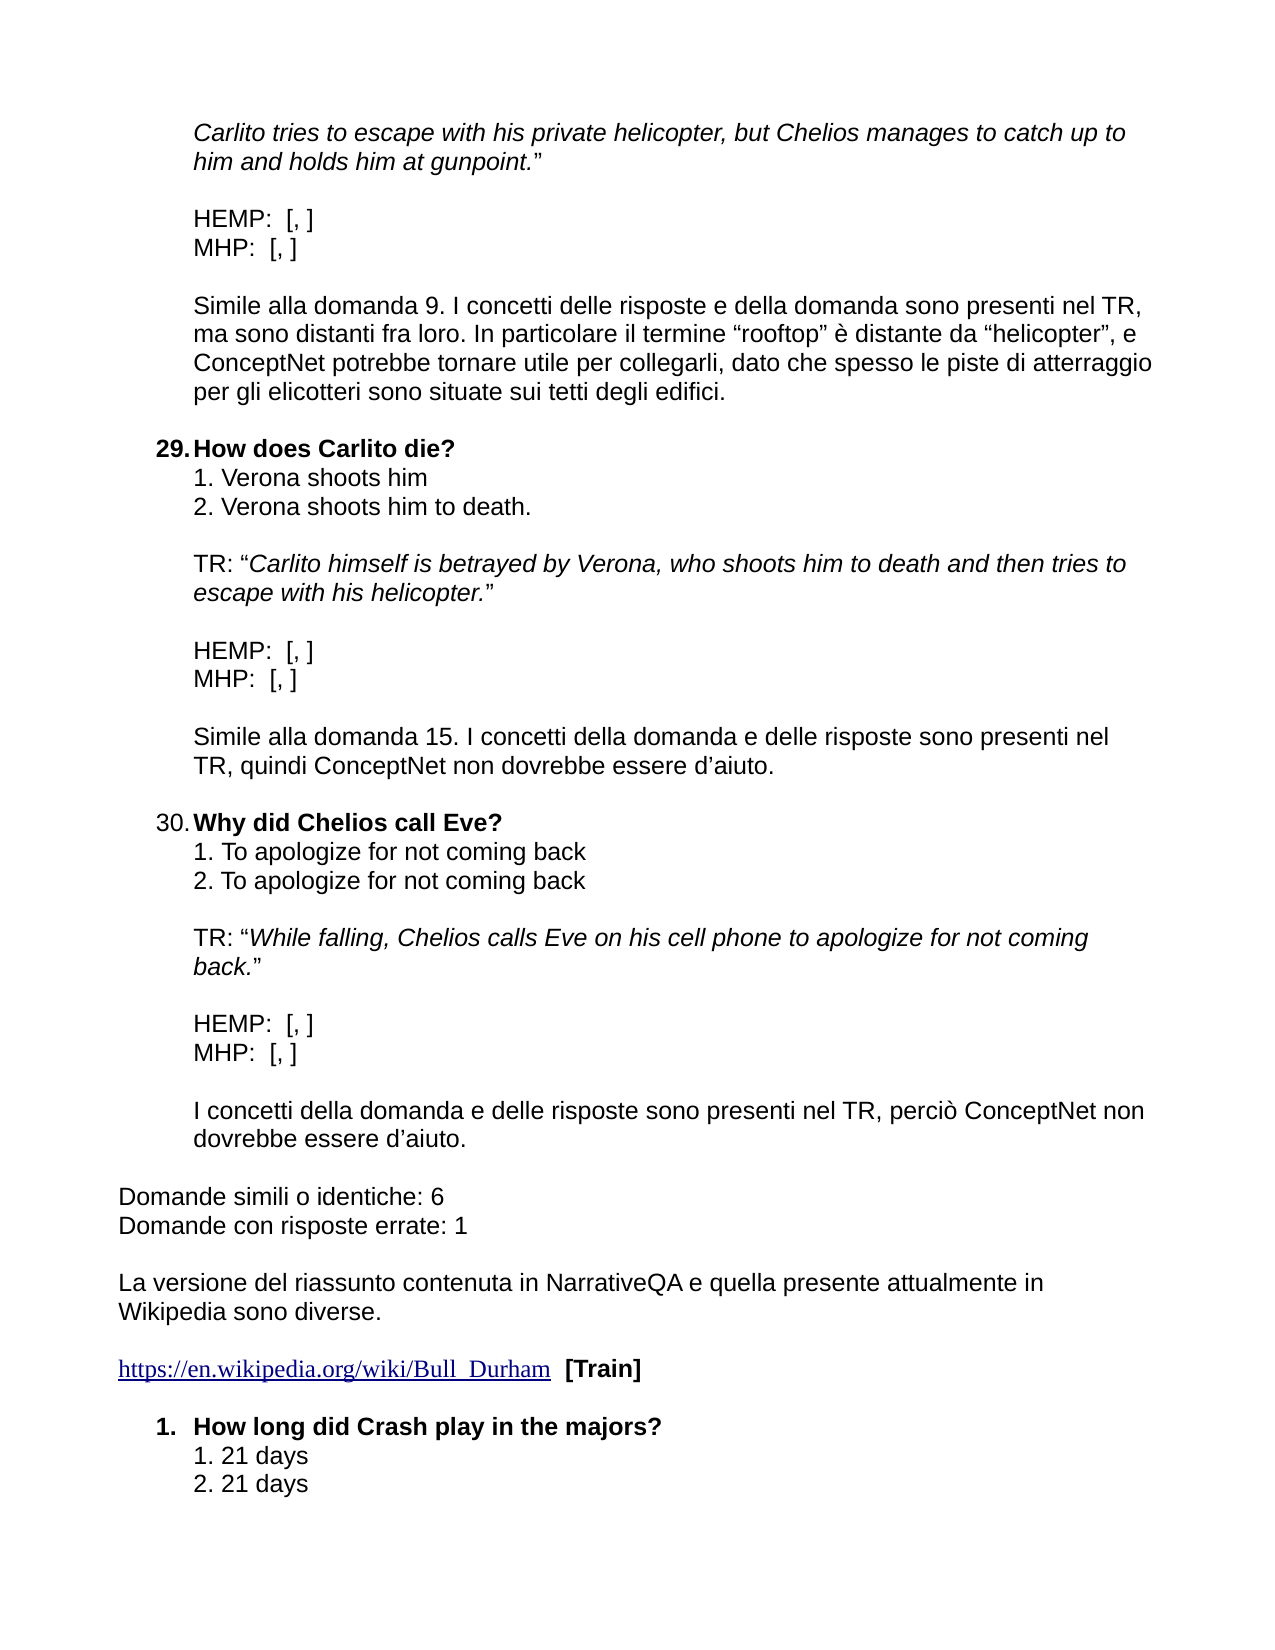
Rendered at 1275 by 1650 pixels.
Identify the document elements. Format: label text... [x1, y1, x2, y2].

list How long did Crash play in the majors? 1. 21 days 2. 21 days [156, 1412, 1157, 1527]
list Carlito tries to escape with his private helicopter, but Chelios manages to catch up to him and holds him at gunpoint.” HEMP: [, ] MHP: [, ] Simile alla domanda 9. I concetti delle risposte e della domanda sono presenti nel TR, ma sono distanti fra loro. In particolare il termine “rooftop” è distante da “helicopter”, e ConceptNet potrebbe tornare utile per collegarli, dato che spesso le piste di atterraggio per gli elicotteri sono situate sui tetti degli edifici. [156, 118, 1157, 434]
list Why did Chelios call Eve? 1. To apologize for not coming back 2. To apologize for not coming back TR: “While falling, Chelios calls Eve on his cell phone to apologize for not coming back.” HEMP: [, ] MHP: [, ] I concetti della domanda e delle risposte sono presenti nel TR, perciò ConceptNet non dovrebbe essere d’aiuto. [156, 808, 1157, 1182]
text https://en.wikipedia.org/wiki/Bull_Durham [Train] [118, 1354, 1157, 1383]
text Domande simili o identiche: 6 Domande con risposte errate: 1 La versione del riassunto contenuta in NarrativeQA e quella presente attualmente in Wikipedia sono diverse. [118, 1182, 1157, 1354]
list How does Carlito die? 1. Verona shoots him 2. Verona shoots him to death. TR: “Carlito himself is betrayed by Verona, who shoots him to death and then tries to escape with his helicopter.” HEMP: [, ] MHP: [, ] Simile alla domanda 15. I concetti della domanda e delle risposte sono presenti nel TR, quindi ConceptNet non dovrebbe essere d’aiuto. [156, 434, 1157, 808]
